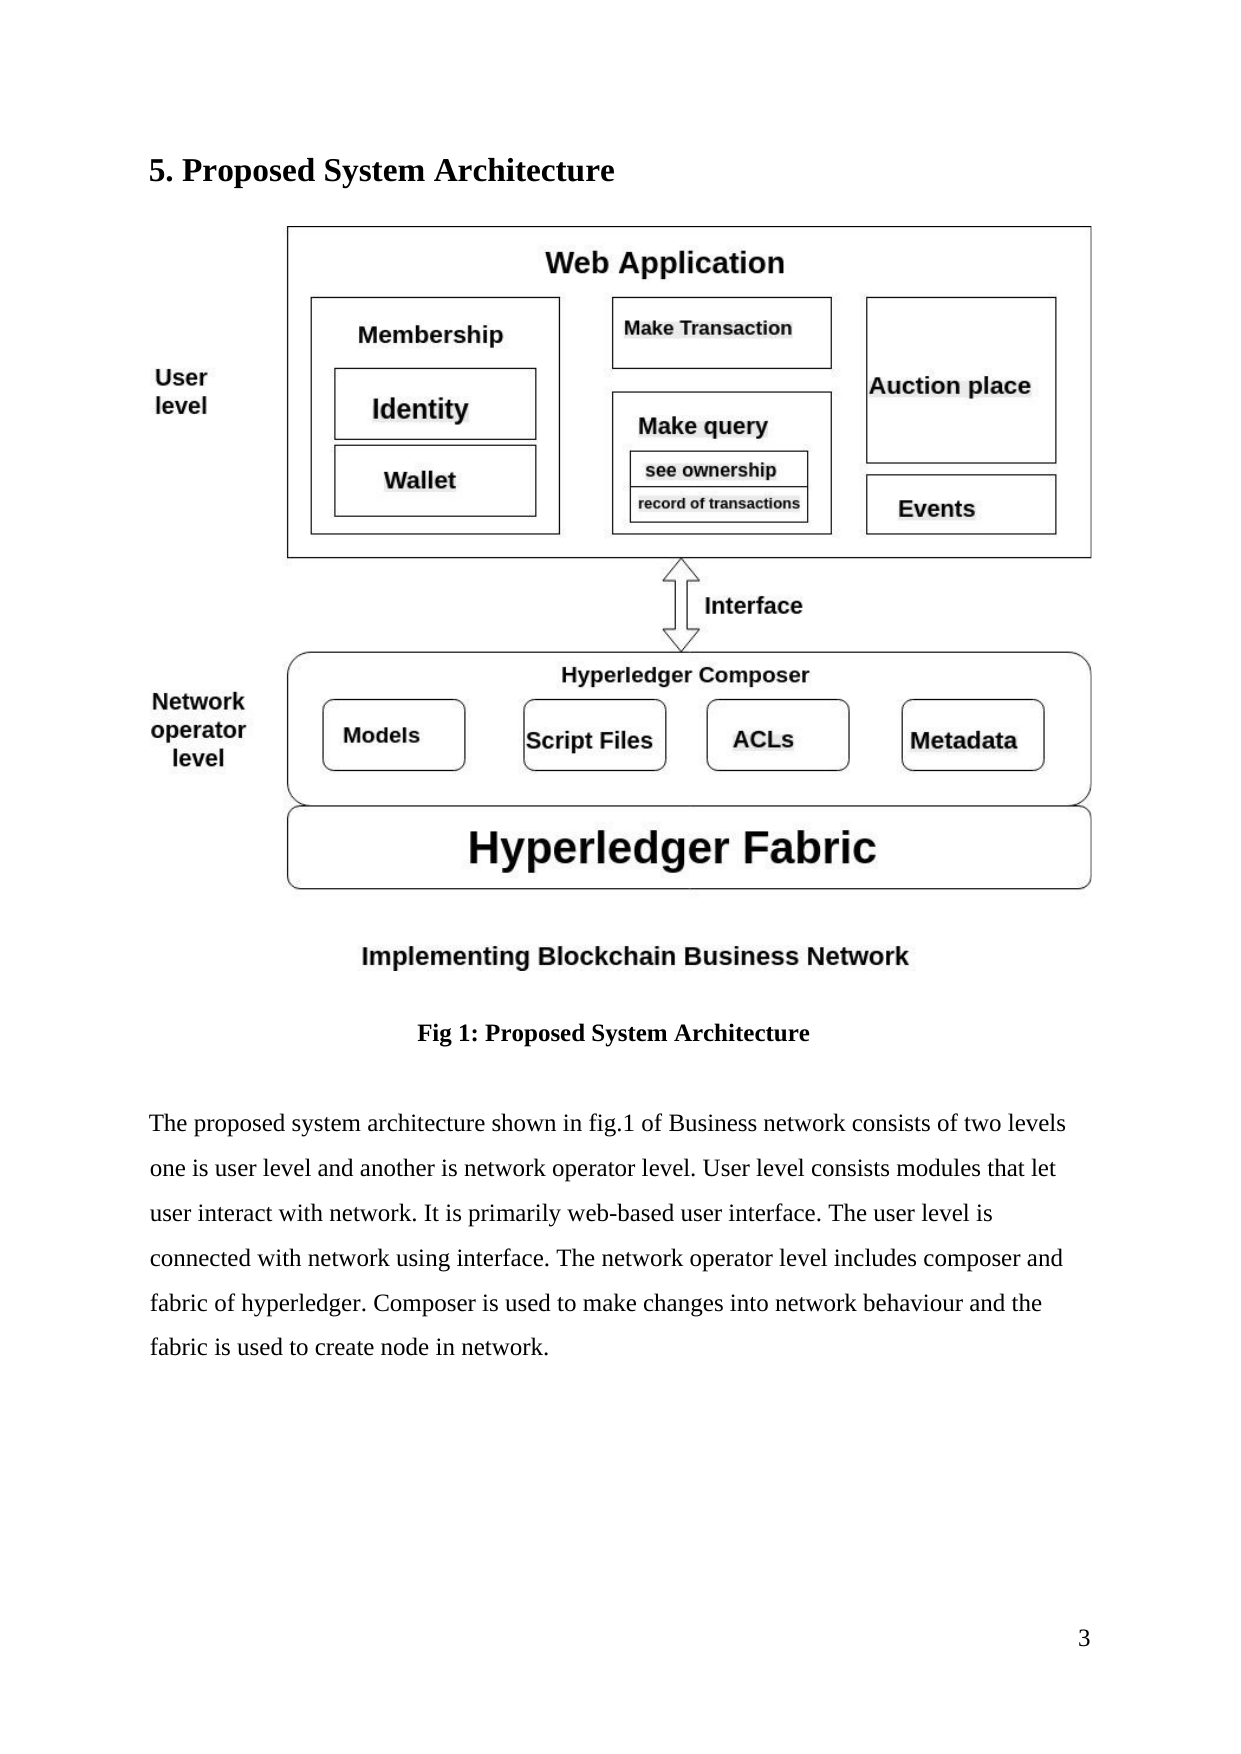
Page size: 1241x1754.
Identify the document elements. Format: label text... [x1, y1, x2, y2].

text Fig 1: Proposed System Architecture [150, 1018, 1077, 1047]
subtitle 5. Proposed System Architecture [148, 150, 1090, 188]
text The proposed system architecture shown in fig.1 of Business network consists of two levels one is user level and another is network operator level. User level consists modules that let user interact with network. It is primarily web-based user interface. The user level is connected with network using interface. The network operator level includes composer and fabric of hyperledger. Composer is used to make changes into network behaviour and the fabric is used to create node in network. [148, 1108, 1079, 1361]
picture [150, 226, 1092, 971]
